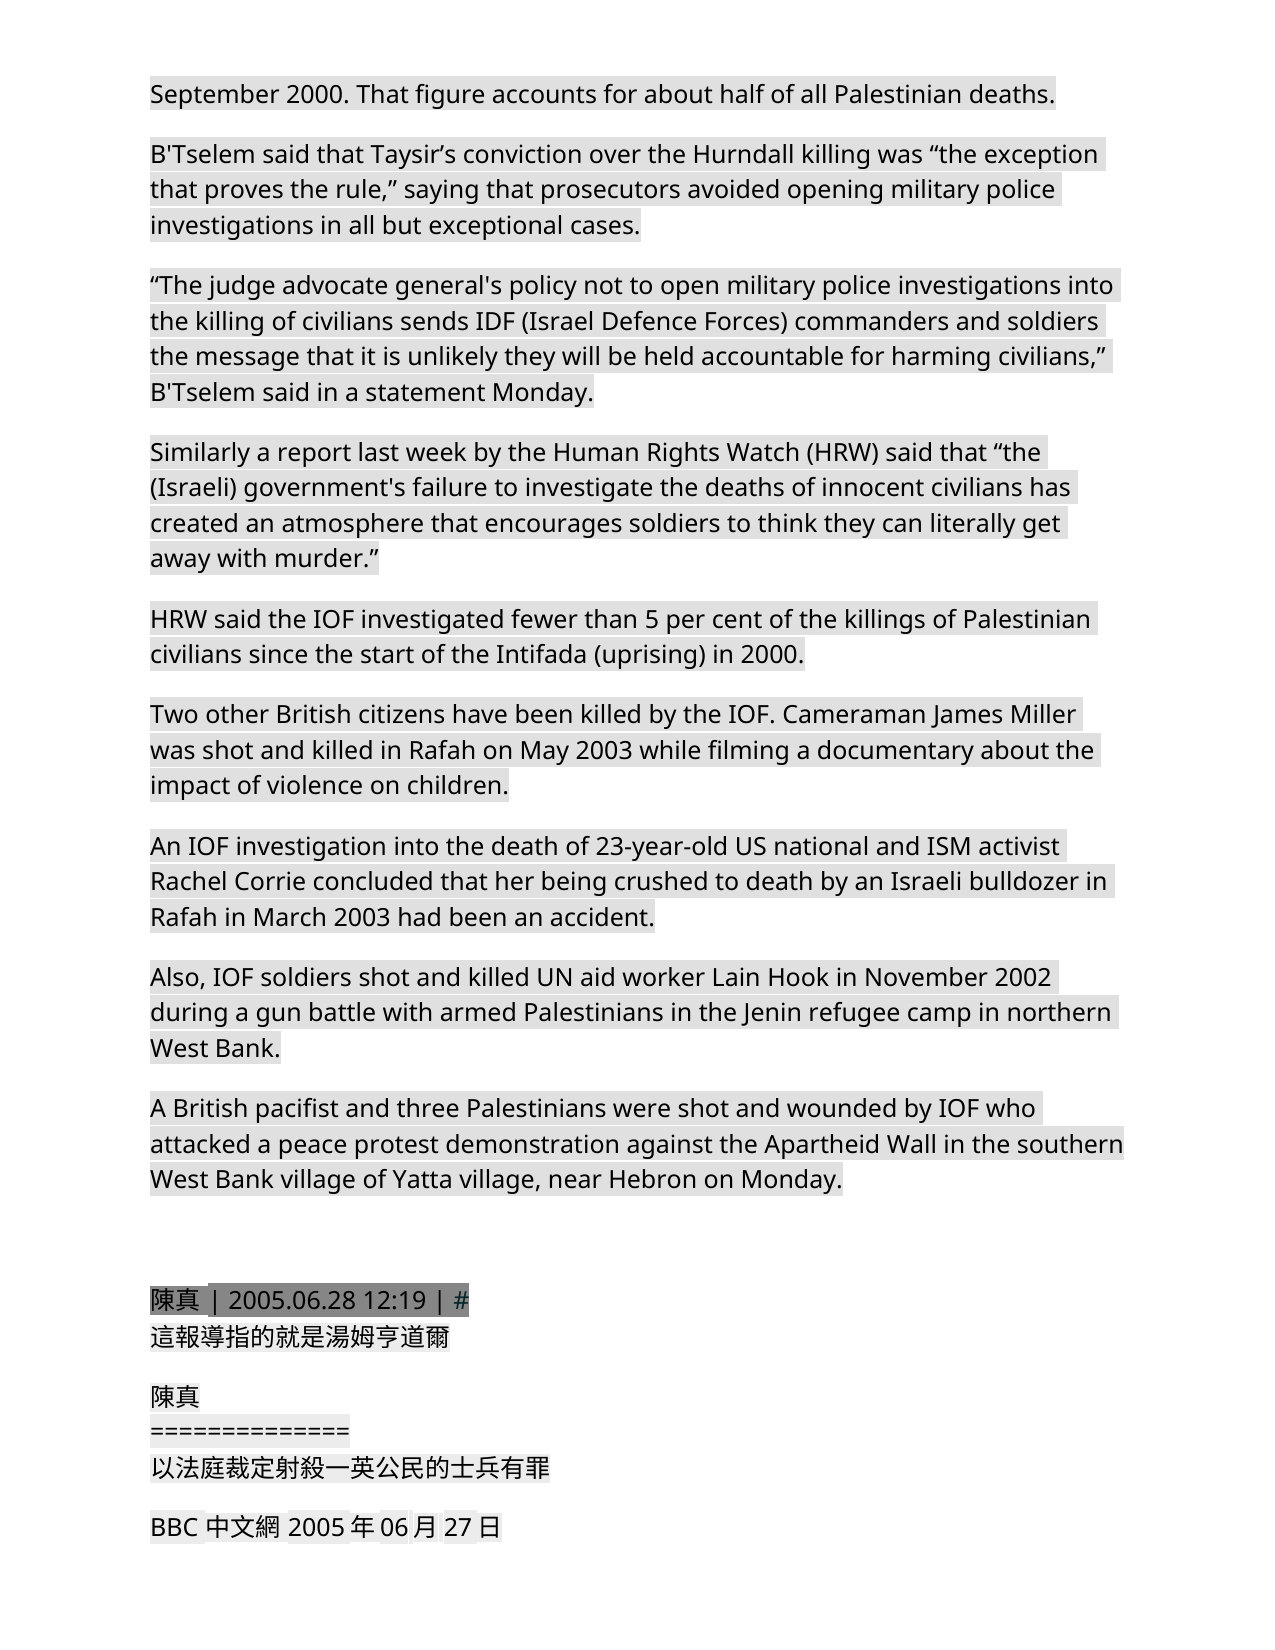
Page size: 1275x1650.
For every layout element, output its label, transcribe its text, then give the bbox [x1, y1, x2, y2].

text HRW said the IOF investigated fewer than 5 per cent of the killings of Palestinian civilians since the start of the Intifada (uprising) in 2000. [150, 600, 1125, 671]
text “The judge advocate general's policy not to open military police investigations into the killing of civilians sends IDF (Israel Defence Forces) commanders and soldiers the message that it is unlikely they will be held accountable for harming civilians,” B'Tselem said in a statement Monday. [150, 267, 1125, 408]
text An IOF investigation into the death of 23-year-old US national and ISM activist Rachel Corrie concluded that her being crushed to death by an Israeli bulldozer in Rafah in March 2003 had been an accident. [150, 827, 1125, 933]
text BBC 中文網 2005年06月27日 [150, 1508, 1125, 1544]
text Also, IOF soldiers shot and killed UN aid worker Lain Hook in November 2002 during a gun battle with armed Palestinians in the Jenin refugee camp in northern West Bank. [150, 958, 1125, 1064]
text 這報導指的就是湯姆亨道爾 [150, 1317, 1125, 1352]
text 陳真 ============== 以法庭裁定射殺一英公民的士兵有罪 [150, 1377, 1125, 1483]
text A British pacifist and three Palestinians were shot and wounded by IOF who attacked a peace protest demonstration against the Apartheid Wall in the southern West Bank village of Yatta village, near Hebron on Monday. [150, 1089, 1125, 1196]
text Similarly a report last week by the Human Rights Watch (HRW) said that “the (Israeli) government's failure to investigate the deaths of innocent civilians has created an atmosphere that encourages soldiers to think they can literally get away with murder.” [150, 433, 1125, 575]
text B'Tselem said that Taysir’s conviction over the Hurndall killing was “the exception that proves the rule,” saying that prosecutors avoided opening military police investigations in all but exceptional cases. [150, 135, 1125, 242]
text September 2000. That figure accounts for about half of all Palestinian deaths. [150, 75, 1125, 110]
text Two other British citizens have been killed by the IOF. Cameraman James Miller was shot and killed in Rafah on May 2003 while filming a documentary about the impact of violence on children. [150, 696, 1125, 802]
text 陳真 | 2005.06.28 12:19 | # [150, 1281, 1125, 1317]
